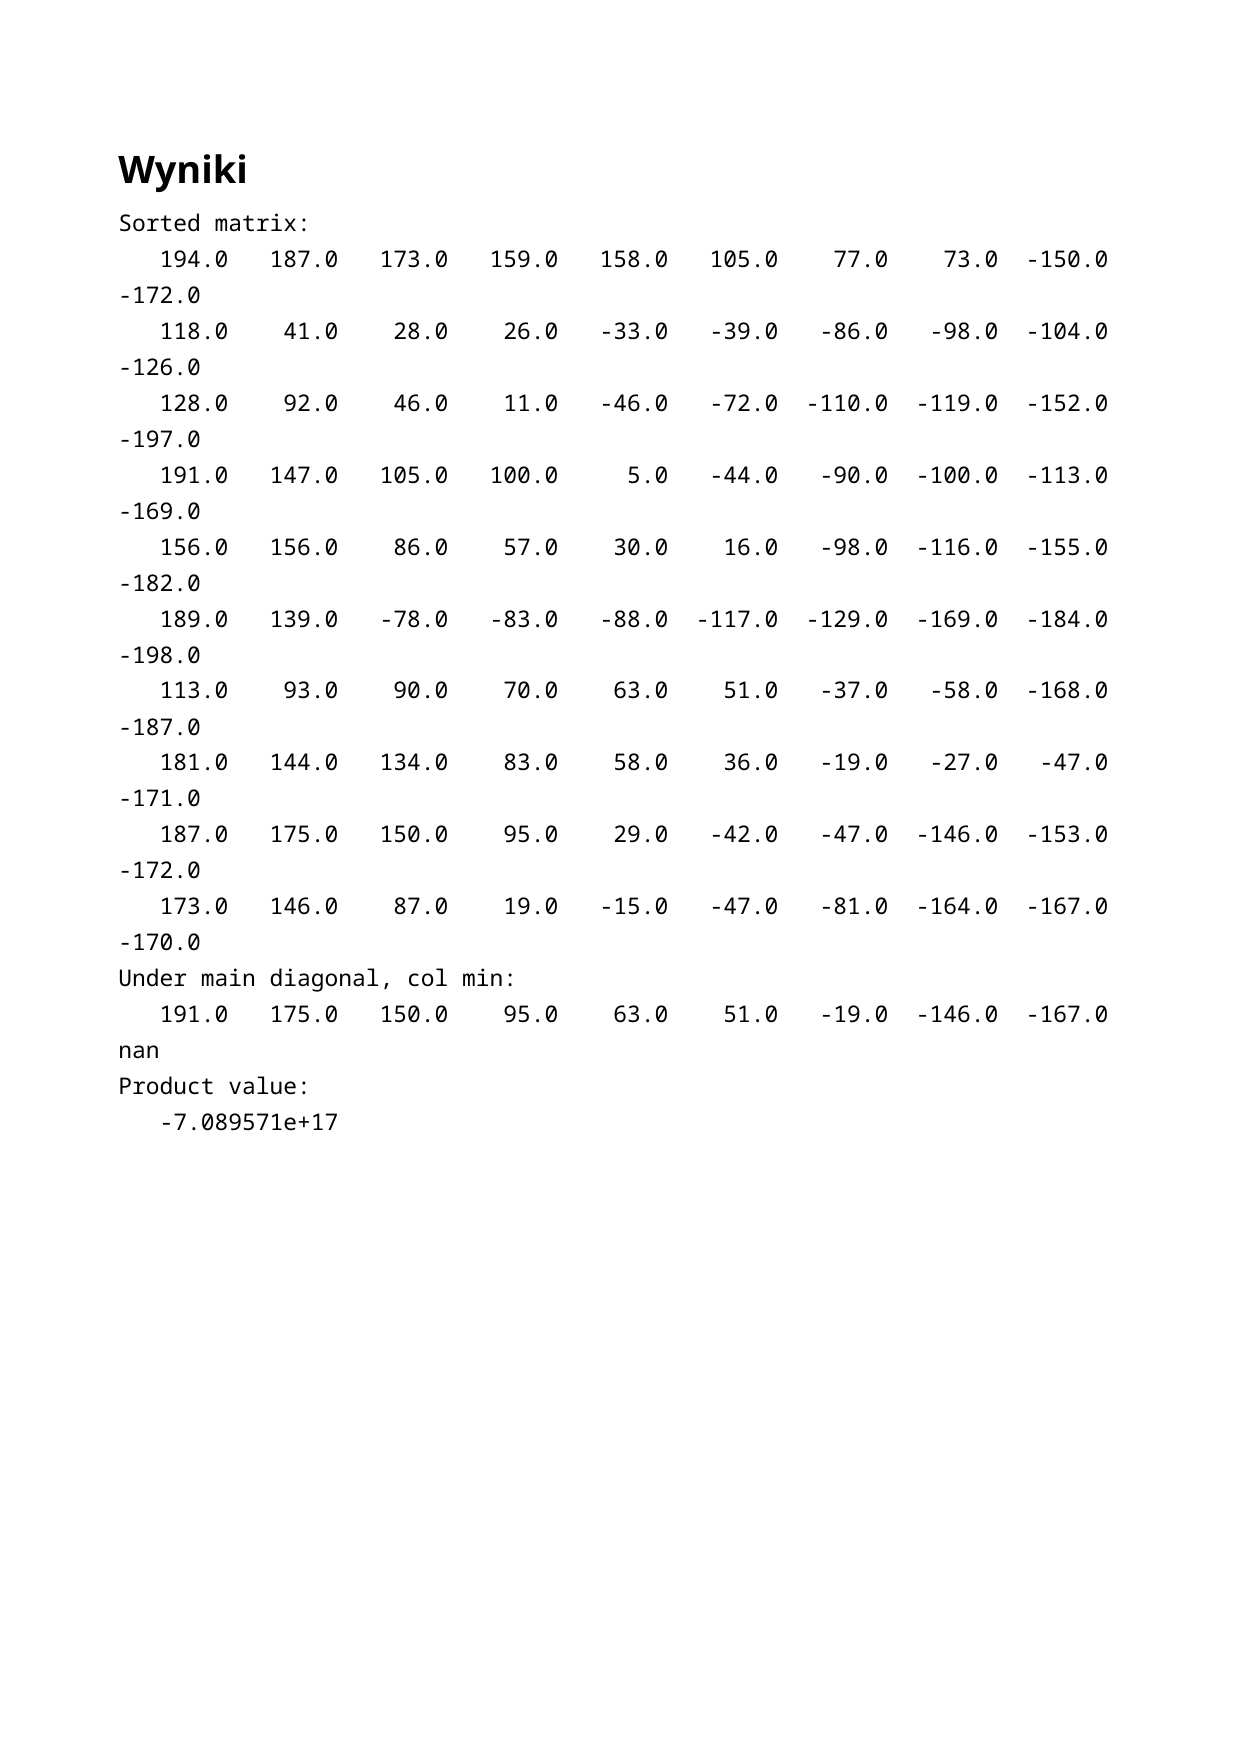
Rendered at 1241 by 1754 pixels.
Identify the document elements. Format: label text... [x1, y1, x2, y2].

text -7.089571e+17 [118, 1106, 1122, 1137]
subtitle Wyniki [118, 143, 1122, 195]
text 194.0 187.0 173.0 159.0 158.0 105.0 77.0 73.0 -150.0 -172.0 [118, 243, 1122, 310]
text 191.0 147.0 105.0 100.0 5.0 -44.0 -90.0 -100.0 -113.0 -169.0 [118, 459, 1122, 526]
text 181.0 144.0 134.0 83.0 58.0 36.0 -19.0 -27.0 -47.0 -171.0 [118, 746, 1122, 813]
text Under main diagonal, col min: [118, 962, 1122, 993]
text 173.0 146.0 87.0 19.0 -15.0 -47.0 -81.0 -164.0 -167.0 -170.0 [118, 890, 1122, 957]
text 187.0 175.0 150.0 95.0 29.0 -42.0 -47.0 -146.0 -153.0 -172.0 [118, 818, 1122, 885]
text 113.0 93.0 90.0 70.0 63.0 51.0 -37.0 -58.0 -168.0 -187.0 [118, 674, 1122, 742]
text Product value: [118, 1070, 1122, 1101]
text Sorted matrix: [118, 207, 1122, 238]
text 118.0 41.0 28.0 26.0 -33.0 -39.0 -86.0 -98.0 -104.0 -126.0 [118, 315, 1122, 382]
text 191.0 175.0 150.0 95.0 63.0 51.0 -19.0 -146.0 -167.0 nan [118, 998, 1122, 1065]
text 156.0 156.0 86.0 57.0 30.0 16.0 -98.0 -116.0 -155.0 -182.0 [118, 531, 1122, 598]
text 128.0 92.0 46.0 11.0 -46.0 -72.0 -110.0 -119.0 -152.0 -197.0 [118, 387, 1122, 454]
text 189.0 139.0 -78.0 -83.0 -88.0 -117.0 -129.0 -169.0 -184.0 -198.0 [118, 603, 1122, 670]
